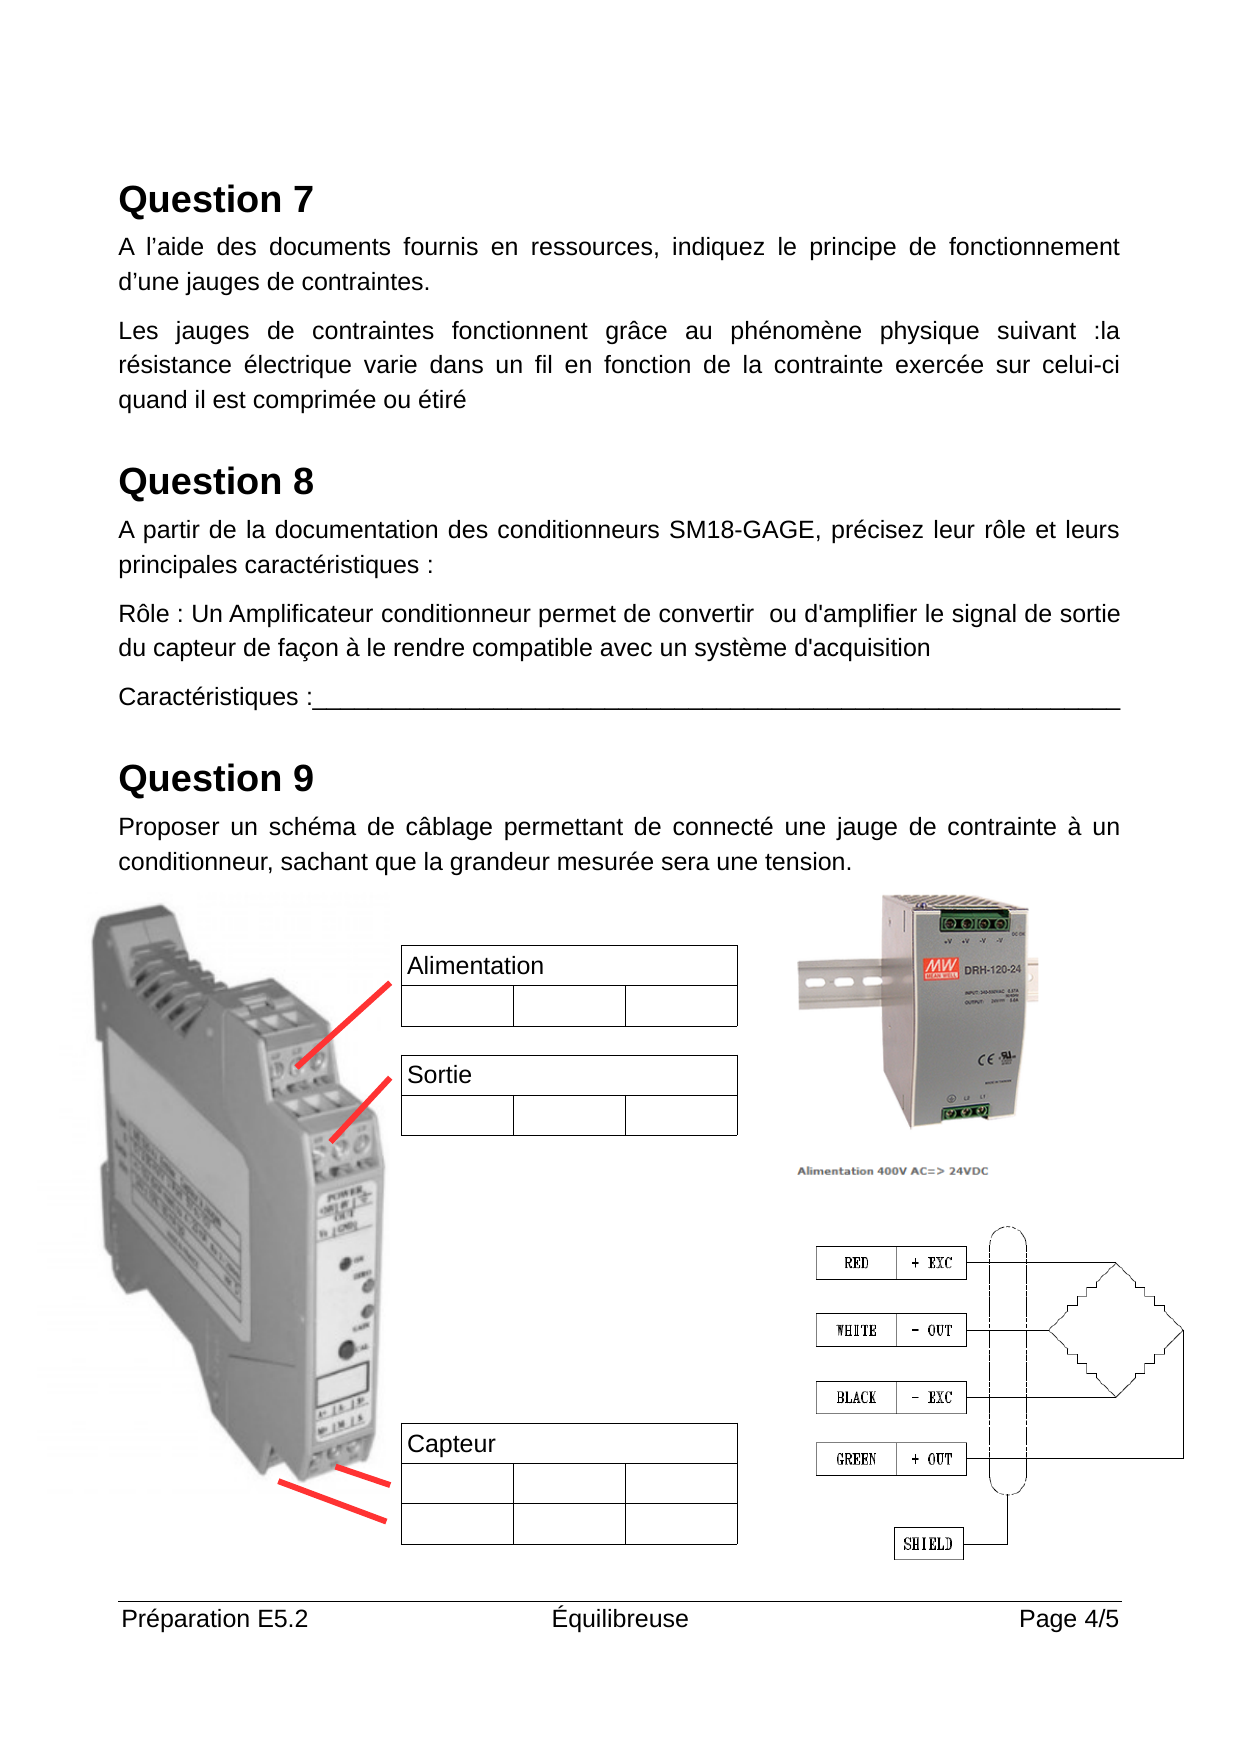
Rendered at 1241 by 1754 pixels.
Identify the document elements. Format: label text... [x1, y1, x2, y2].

table_cell [514, 986, 625, 1026]
subtitle Question 8 [118, 459, 1122, 503]
text Rôle : Un Amplificateur conditionneur permet de convertir ou d'amplifier le signal de sortie du capteur de façon à le rendre compatible avec un système d'acquisition [118, 599, 1122, 662]
text Caractéristiques : [118, 682, 1122, 711]
subtitle Question 9 [118, 756, 1122, 800]
text A partir de la documentation des conditionneurs SM18-GAGE, précisez leur rôle et leurs principales caractéristiques : [118, 515, 1122, 578]
table_cell [626, 1096, 737, 1135]
table_cell [402, 1464, 513, 1503]
table_cell [626, 986, 737, 1026]
subtitle Question 7 [118, 176, 1122, 220]
table_header Capteur [402, 1424, 737, 1463]
text Les jauges de contraintes fonctionnent grâce au phénomène physique suivant :la résistance électrique varie dans un fil en fonction de la contrainte exercée sur celui-ci quand il est comprimée ou étiré [118, 316, 1122, 414]
text Proposer un schéma de câblage permettant de connecté une jauge de contrainte à un conditionneur, sachant que la grandeur mesurée sera une tension. [118, 812, 1122, 876]
table_cell [514, 1504, 625, 1544]
table_cell [402, 986, 513, 1026]
table_cell [626, 1464, 737, 1503]
table_cell [514, 1464, 625, 1503]
table_header Alimentation [402, 946, 737, 985]
table_header Sortie [402, 1056, 737, 1095]
picture [780, 1216, 1203, 1567]
text A l’aide des documents fournis en ressources, indiquez le principe de fonctionnement d’une jauges de contraintes. [118, 232, 1122, 296]
picture [36, 892, 391, 1499]
picture [796, 886, 1039, 1182]
table_cell [514, 1096, 625, 1135]
table_cell [402, 1504, 513, 1544]
table_cell [626, 1504, 737, 1544]
table_cell [402, 1096, 513, 1135]
